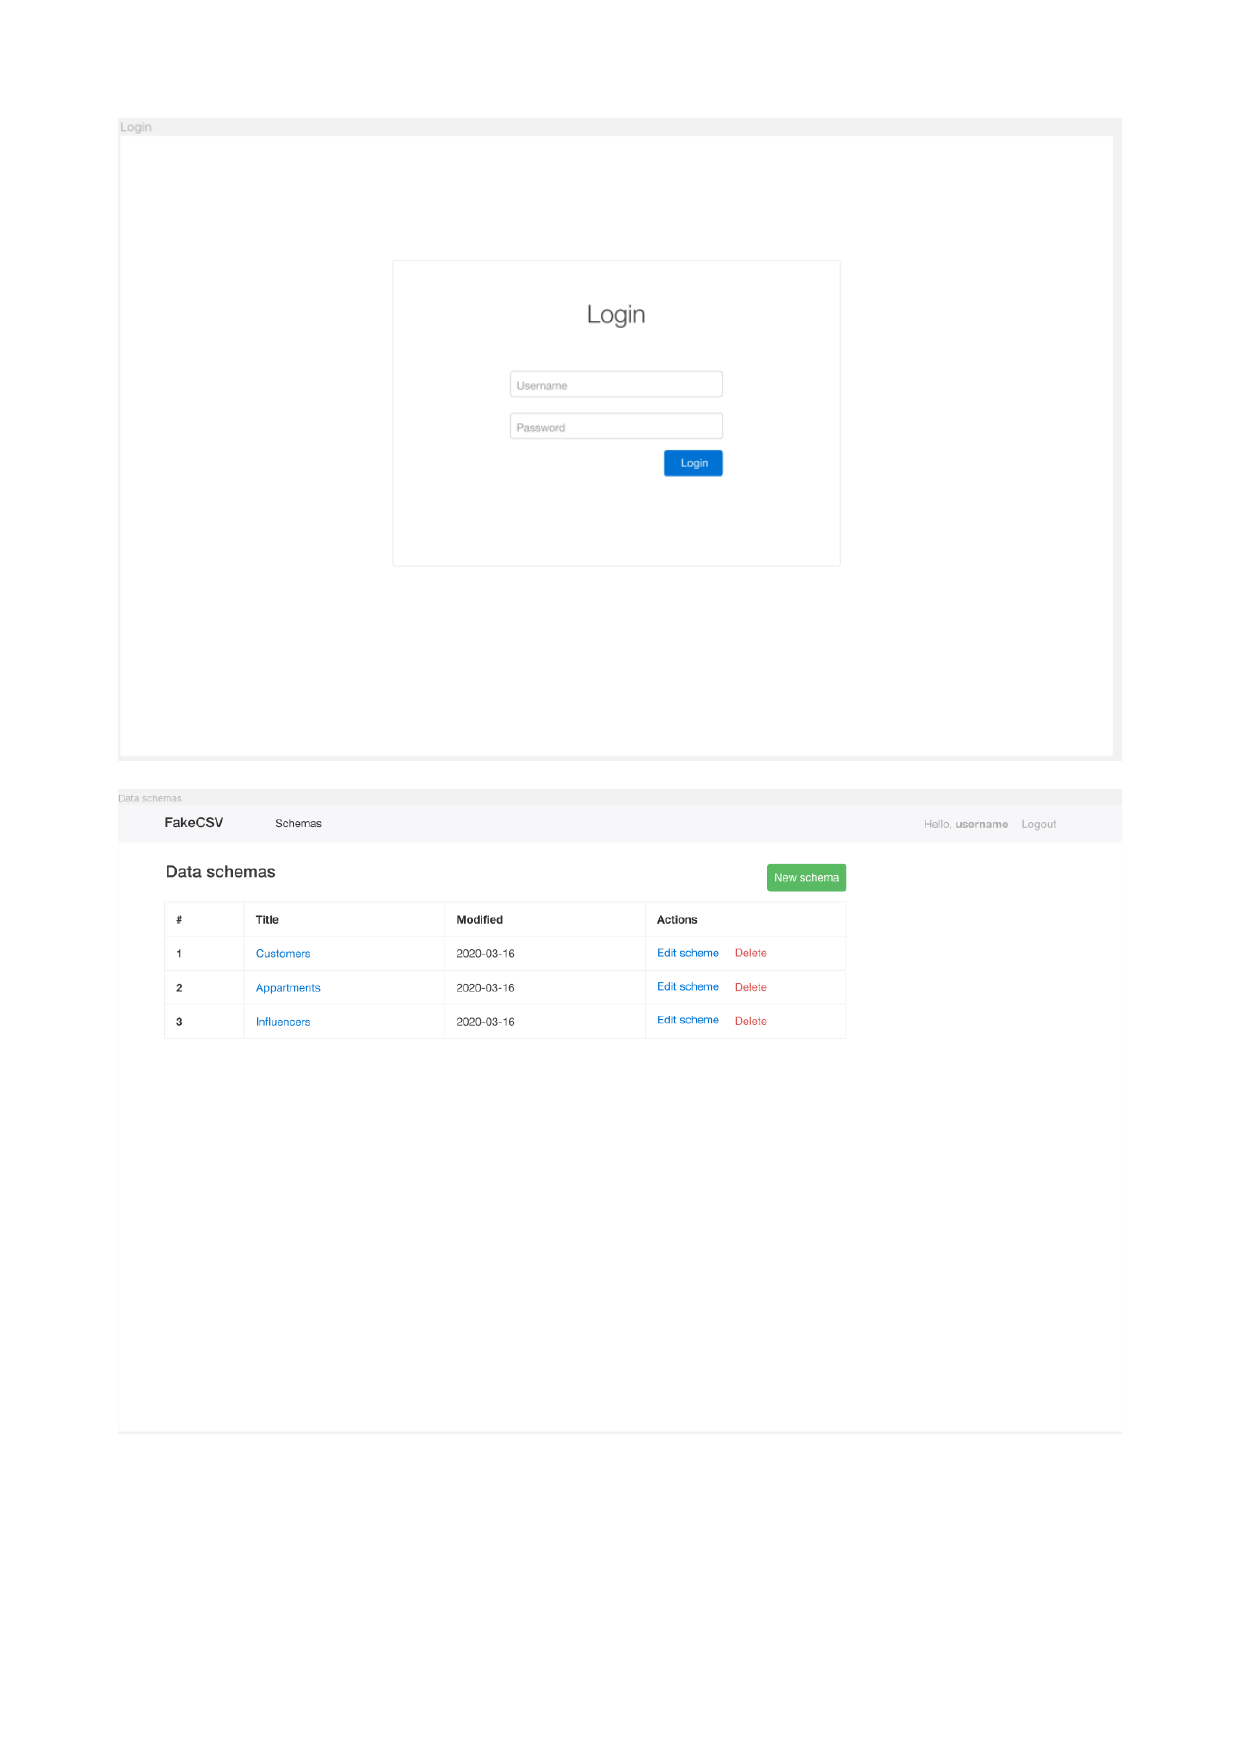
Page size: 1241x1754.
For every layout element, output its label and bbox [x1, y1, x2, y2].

picture [118, 789, 1123, 1434]
picture [118, 118, 1123, 761]
